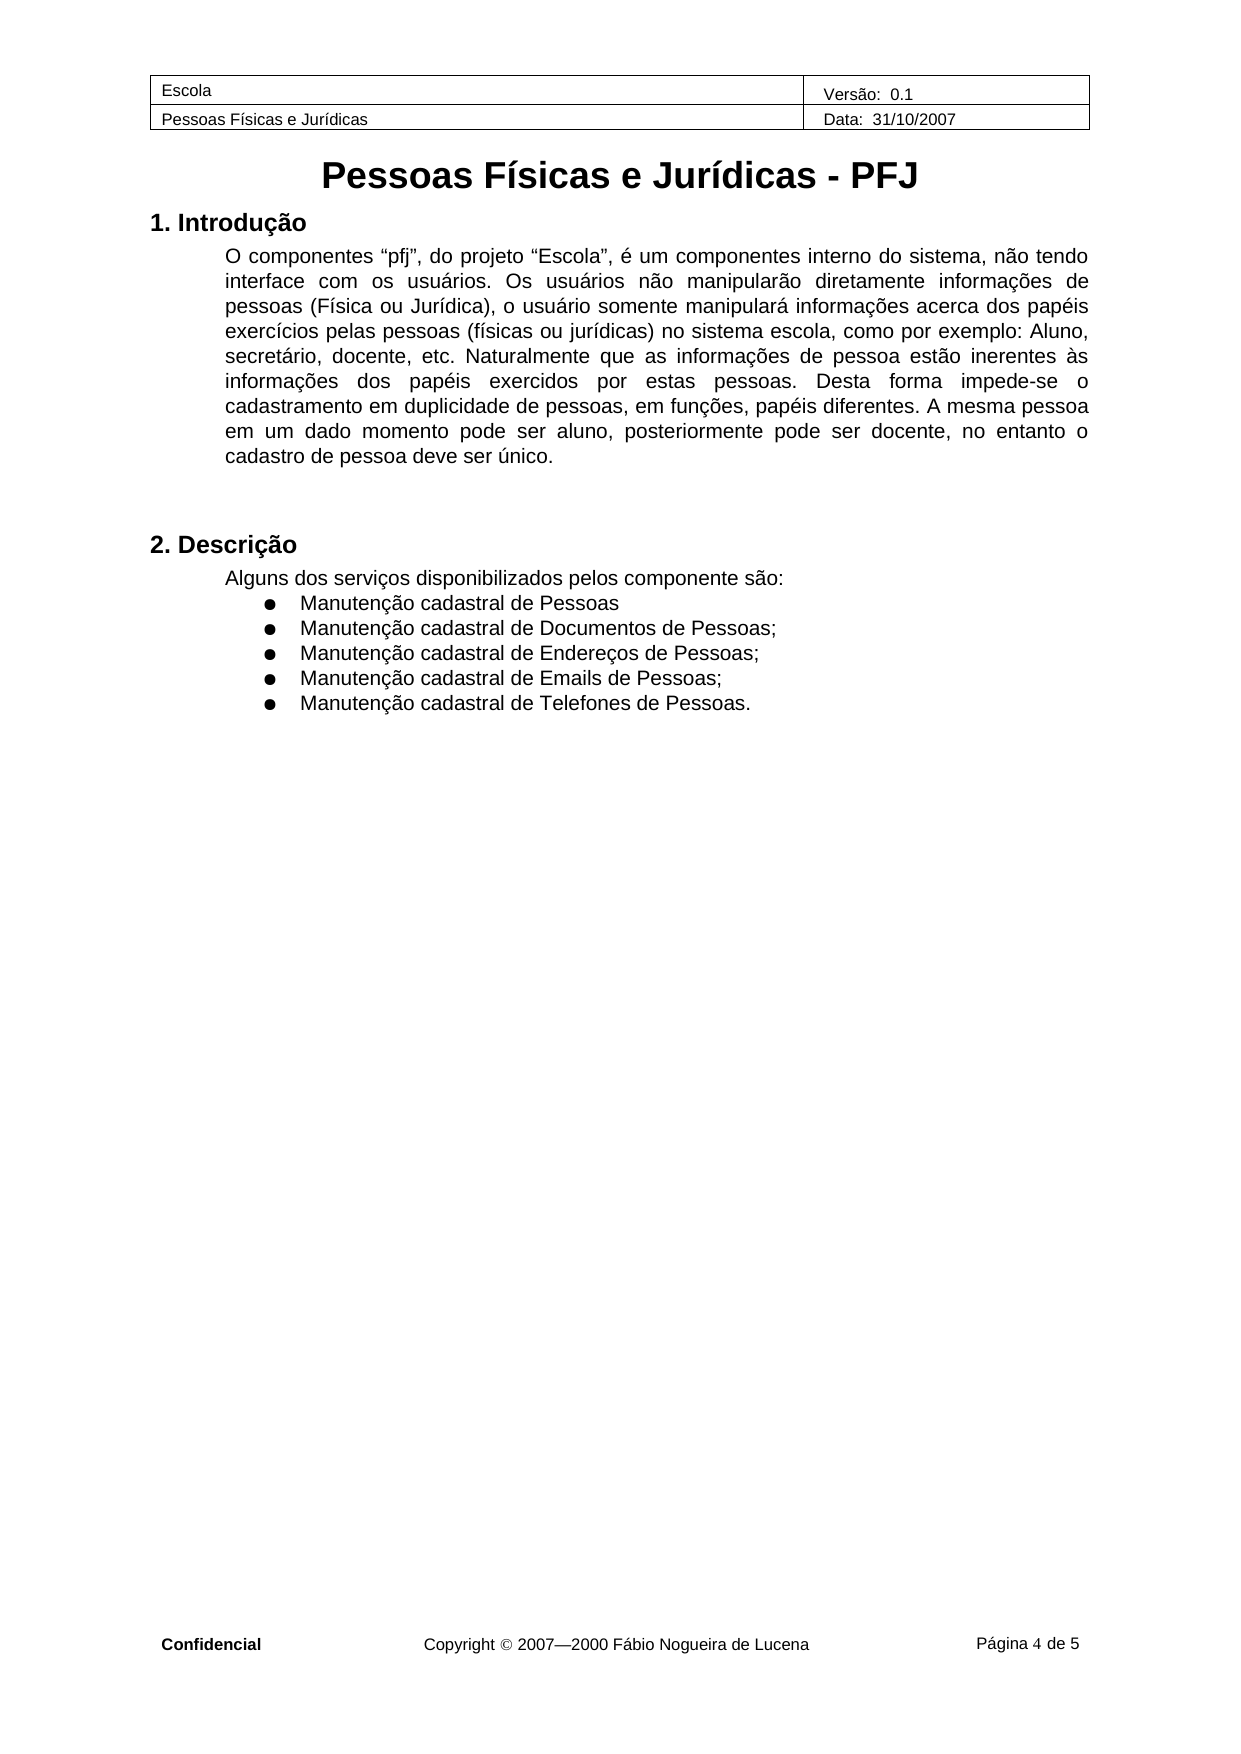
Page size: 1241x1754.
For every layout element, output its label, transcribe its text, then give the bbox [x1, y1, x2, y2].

list Manutenção cadastral de Emails de Pessoas; [262, 664, 1090, 689]
text O componentes “pfj”, do projeto “Escola”, é um componentes interno do sistema, não tendo interface com os usuários. Os usuários não manipularão diretamente informações de pessoas (Física ou Jurídica), o usuário somente manipulará informações acerca dos papéis exercícios pelas pessoas (físicas ou jurídicas) no sistema escola, como por exemplo: Aluno, secretário, docente, etc. Naturalmente que as informações de pessoa estão inerentes às informações dos papéis exercidos por estas pessoas. Desta forma impede-se o cadastramento em duplicidade de pessoas, em funções, papéis diferentes. A mesma pessoa em um dado momento pode ser aluno, posteriormente pode ser docente, no entanto o cadastro de pessoa deve ser único. [225, 243, 1090, 468]
text Pessoas Físicas e Jurídicas - PFJ [150, 154, 1090, 196]
subtitle Descrição [150, 530, 1090, 558]
list Manutenção cadastral de Telefones de Pessoas. [262, 689, 1090, 714]
subtitle Introdução [150, 209, 1090, 237]
text Alguns dos serviços disponibilizados pelos componente são: [225, 564, 1090, 589]
list Manutenção cadastral de Documentos de Pessoas; [262, 614, 1090, 639]
list Manutenção cadastral de Endereços de Pessoas; [262, 639, 1090, 664]
list Manutenção cadastral de Pessoas [262, 589, 1090, 614]
